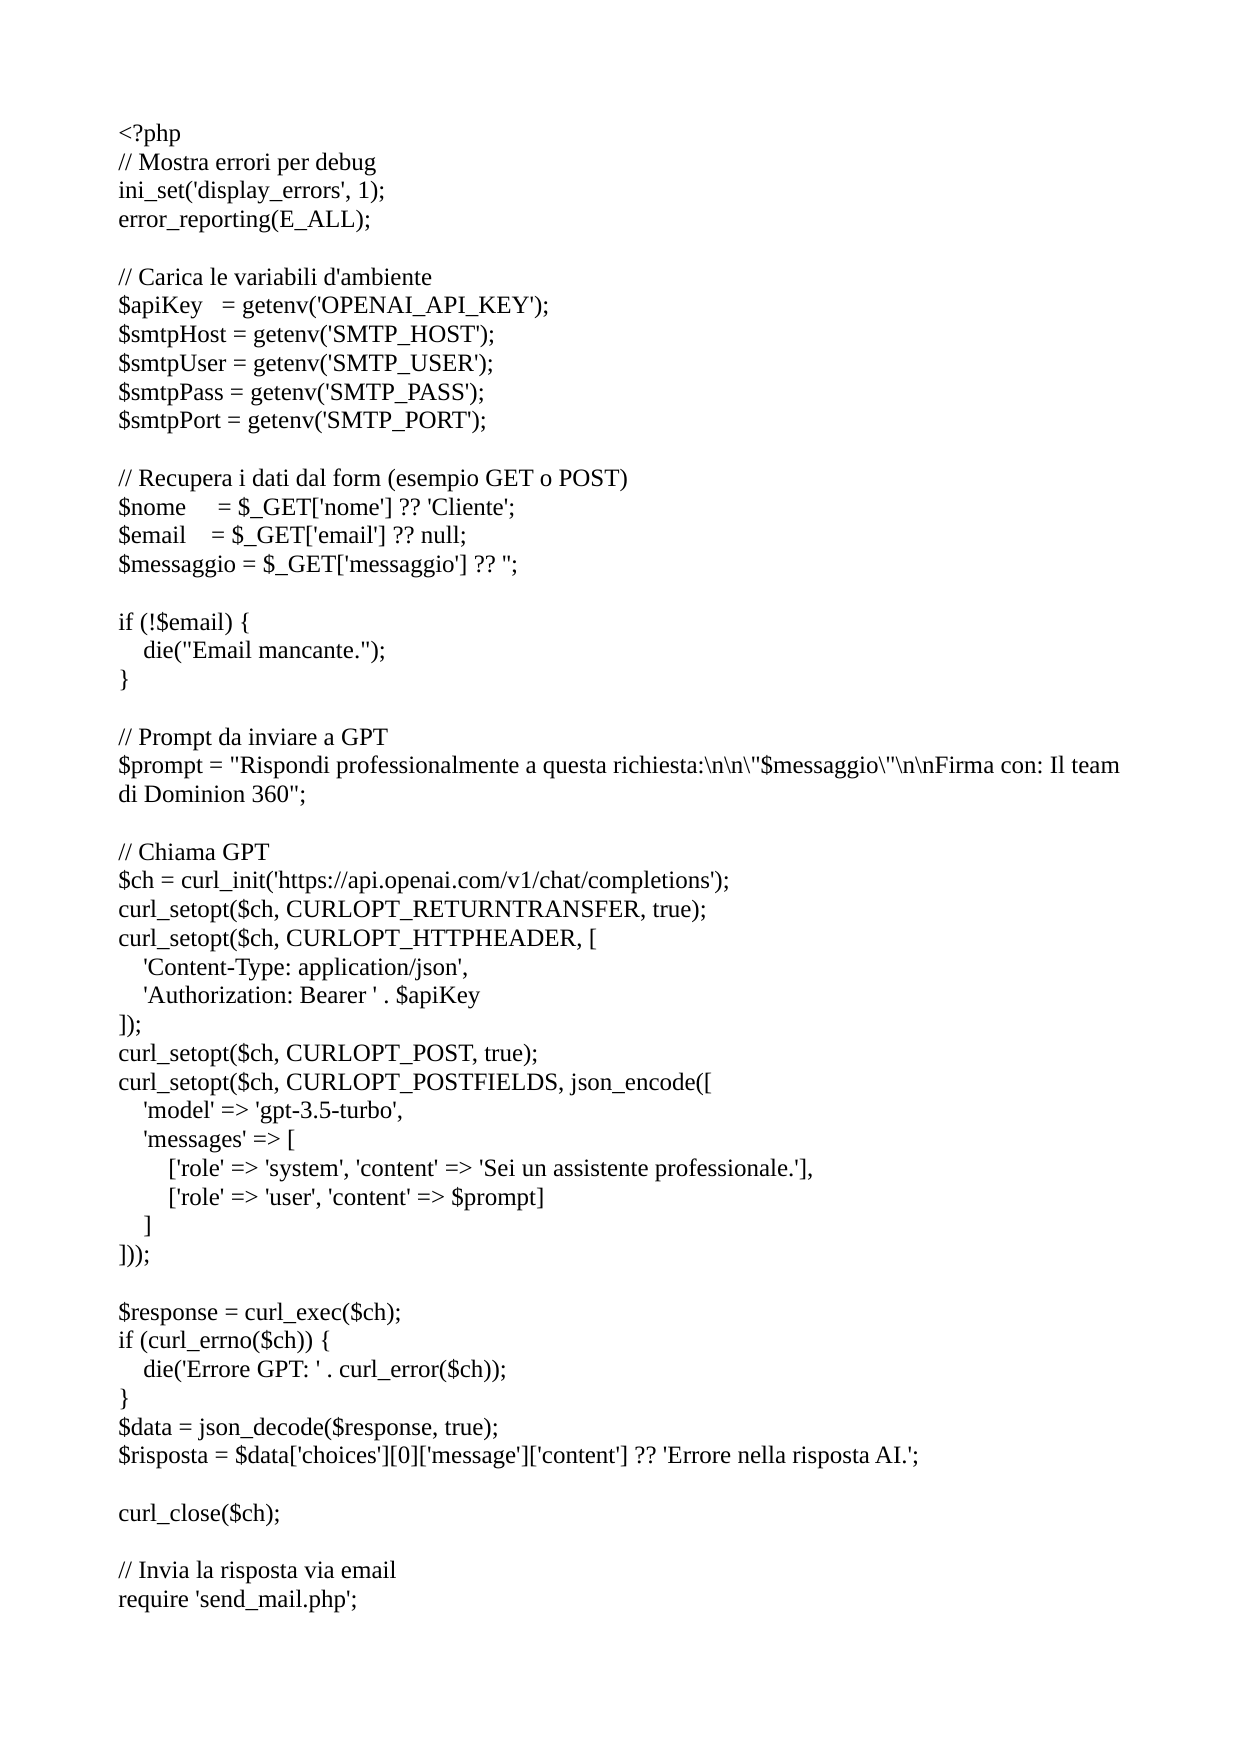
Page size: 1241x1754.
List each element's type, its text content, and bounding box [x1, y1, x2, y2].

text ])); [118, 1239, 1122, 1268]
text 'messages' => [ [118, 1124, 1122, 1153]
text // Invia la risposta via email [118, 1556, 1122, 1584]
text // Chiama GPT [118, 837, 1122, 866]
text curl_close($ch); [118, 1498, 1122, 1527]
text curl_setopt($ch, CURLOPT_POSTFIELDS, json_encode([ [118, 1067, 1122, 1096]
text curl_setopt($ch, CURLOPT_POST, true); [118, 1038, 1122, 1067]
text $smtpPort = getenv('SMTP_PORT'); [118, 406, 1122, 434]
text ini_set('display_errors', 1); [118, 176, 1122, 204]
text error_reporting(E_ALL); [118, 204, 1122, 233]
text $smtpHost = getenv('SMTP_HOST'); [118, 319, 1122, 348]
text $email = $_GET['email'] ?? null; [118, 521, 1122, 549]
text $nome = $_GET['nome'] ?? 'Cliente'; [118, 492, 1122, 521]
text if (curl_errno($ch)) { [118, 1326, 1122, 1354]
text curl_setopt($ch, CURLOPT_HTTPHEADER, [ [118, 923, 1122, 952]
text 'Content-Type: application/json', [118, 952, 1122, 981]
text <?php [118, 118, 1122, 147]
text ['role' => 'system', 'content' => 'Sei un assistente professionale.'], [118, 1153, 1122, 1182]
text // Carica le variabili d'ambiente [118, 262, 1122, 291]
text curl_setopt($ch, CURLOPT_RETURNTRANSFER, true); [118, 894, 1122, 923]
text $apiKey = getenv('OPENAI_API_KEY'); [118, 291, 1122, 319]
text $messaggio = $_GET['messaggio'] ?? ''; [118, 549, 1122, 578]
text die("Email mancante."); [118, 636, 1122, 664]
text $ch = curl_init('https://api.openai.com/v1/chat/completions'); [118, 866, 1122, 894]
text ] [118, 1211, 1122, 1239]
text $risposta = $data['choices'][0]['message']['content'] ?? 'Errore nella risposta AI.'; [118, 1441, 1122, 1469]
text require 'send_mail.php'; [118, 1584, 1122, 1613]
text 'Authorization: Bearer ' . $apiKey [118, 981, 1122, 1009]
text $prompt = "Rispondi professionalmente a questa richiesta:\n\n\"$messaggio\"\n\nFirma con: Il team di Dominion 360"; [118, 751, 1122, 808]
text ]); [118, 1009, 1122, 1038]
text // Prompt da inviare a GPT [118, 722, 1122, 751]
text if (!$email) { [118, 607, 1122, 636]
text // Mostra errori per debug [118, 147, 1122, 176]
text // Recupera i dati dal form (esempio GET o POST) [118, 463, 1122, 492]
text die('Errore GPT: ' . curl_error($ch)); [118, 1354, 1122, 1383]
text 'model' => 'gpt-3.5-turbo', [118, 1096, 1122, 1124]
text $smtpUser = getenv('SMTP_USER'); [118, 348, 1122, 377]
text ['role' => 'user', 'content' => $prompt] [118, 1182, 1122, 1211]
text } [118, 1383, 1122, 1412]
text $response = curl_exec($ch); [118, 1297, 1122, 1326]
text $smtpPass = getenv('SMTP_PASS'); [118, 377, 1122, 406]
text $data = json_decode($response, true); [118, 1412, 1122, 1441]
text } [118, 664, 1122, 693]
